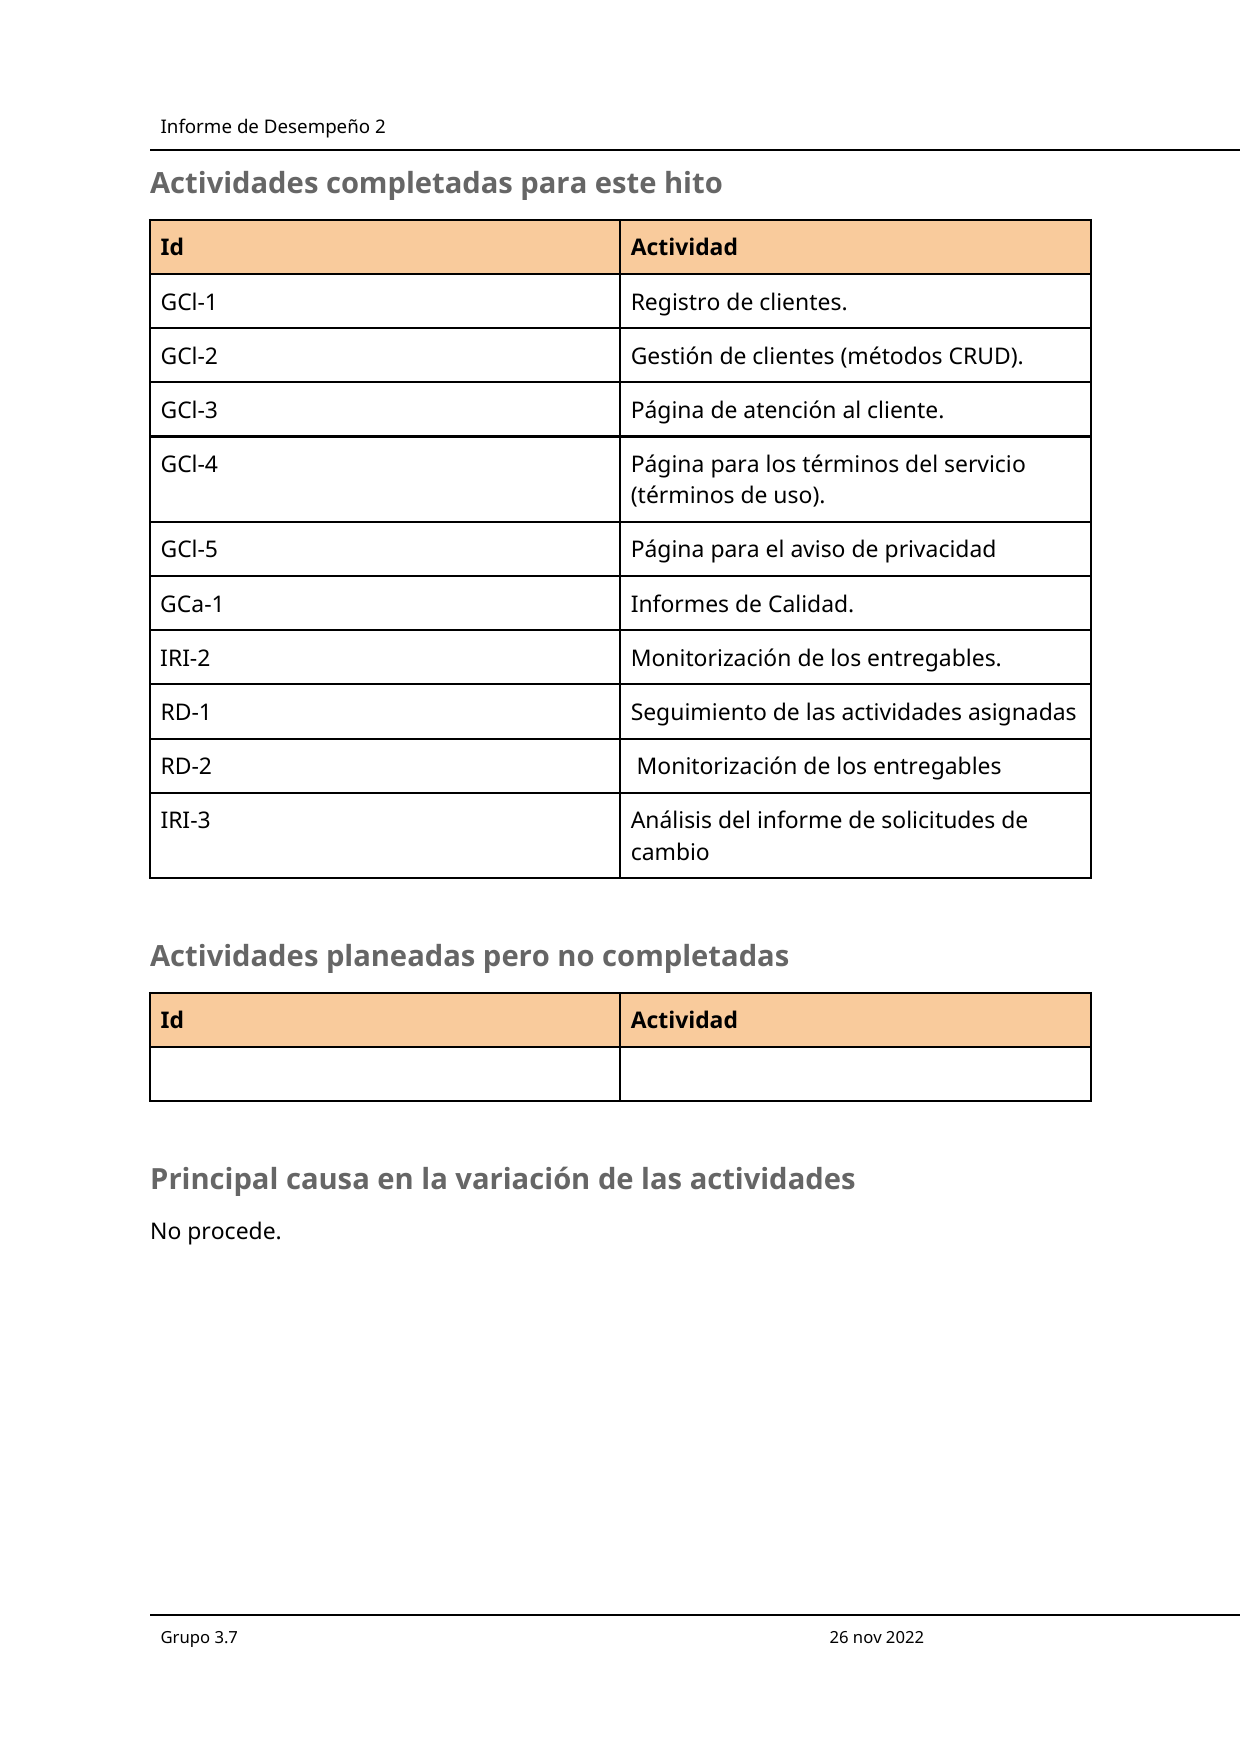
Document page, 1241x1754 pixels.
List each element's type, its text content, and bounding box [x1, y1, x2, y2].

table_cell Análisis del informe de solicitudes de cambio [621, 794, 1090, 877]
subtitle Actividades planeadas pero no completadas [150, 936, 1090, 975]
table_cell GCl-2 [151, 329, 619, 381]
table_cell GCa-1 [151, 577, 619, 629]
table_cell Monitorización de los entregables [621, 740, 1090, 792]
table_cell Registro de clientes. [621, 275, 1090, 327]
table_cell RD-2 [151, 740, 619, 792]
table_cell Seguimiento de las actividades asignadas [621, 685, 1090, 737]
table_cell Informes de Calidad. [621, 577, 1090, 629]
table_cell GCl-5 [151, 523, 619, 575]
table_cell GCl-4 [151, 438, 619, 521]
text No procede. [150, 1215, 1090, 1246]
table_cell Página para los términos del servicio (términos de uso). [621, 438, 1090, 521]
table_cell Gestión de clientes (métodos CRUD). [621, 329, 1090, 381]
table_header Id [151, 994, 619, 1046]
table_header Id [151, 221, 619, 273]
table_header Actividad [621, 994, 1090, 1046]
table_cell IRI-3 [151, 794, 619, 877]
table_cell IRI-2 [151, 631, 619, 683]
table_cell GCl-1 [151, 275, 619, 327]
table_cell Página para el aviso de privacidad [621, 523, 1090, 575]
subtitle Actividades completadas para este hito [150, 162, 1090, 202]
table_cell [151, 1048, 619, 1100]
table_header Actividad [621, 221, 1090, 273]
table_cell GCl-3 [151, 383, 619, 435]
table_cell Monitorización de los entregables. [621, 631, 1090, 683]
subtitle Principal causa en la variación de las actividades [150, 1158, 1090, 1198]
table_cell Página de atención al cliente. [621, 383, 1090, 435]
table_cell RD-1 [151, 685, 619, 737]
table_cell [621, 1048, 1090, 1100]
